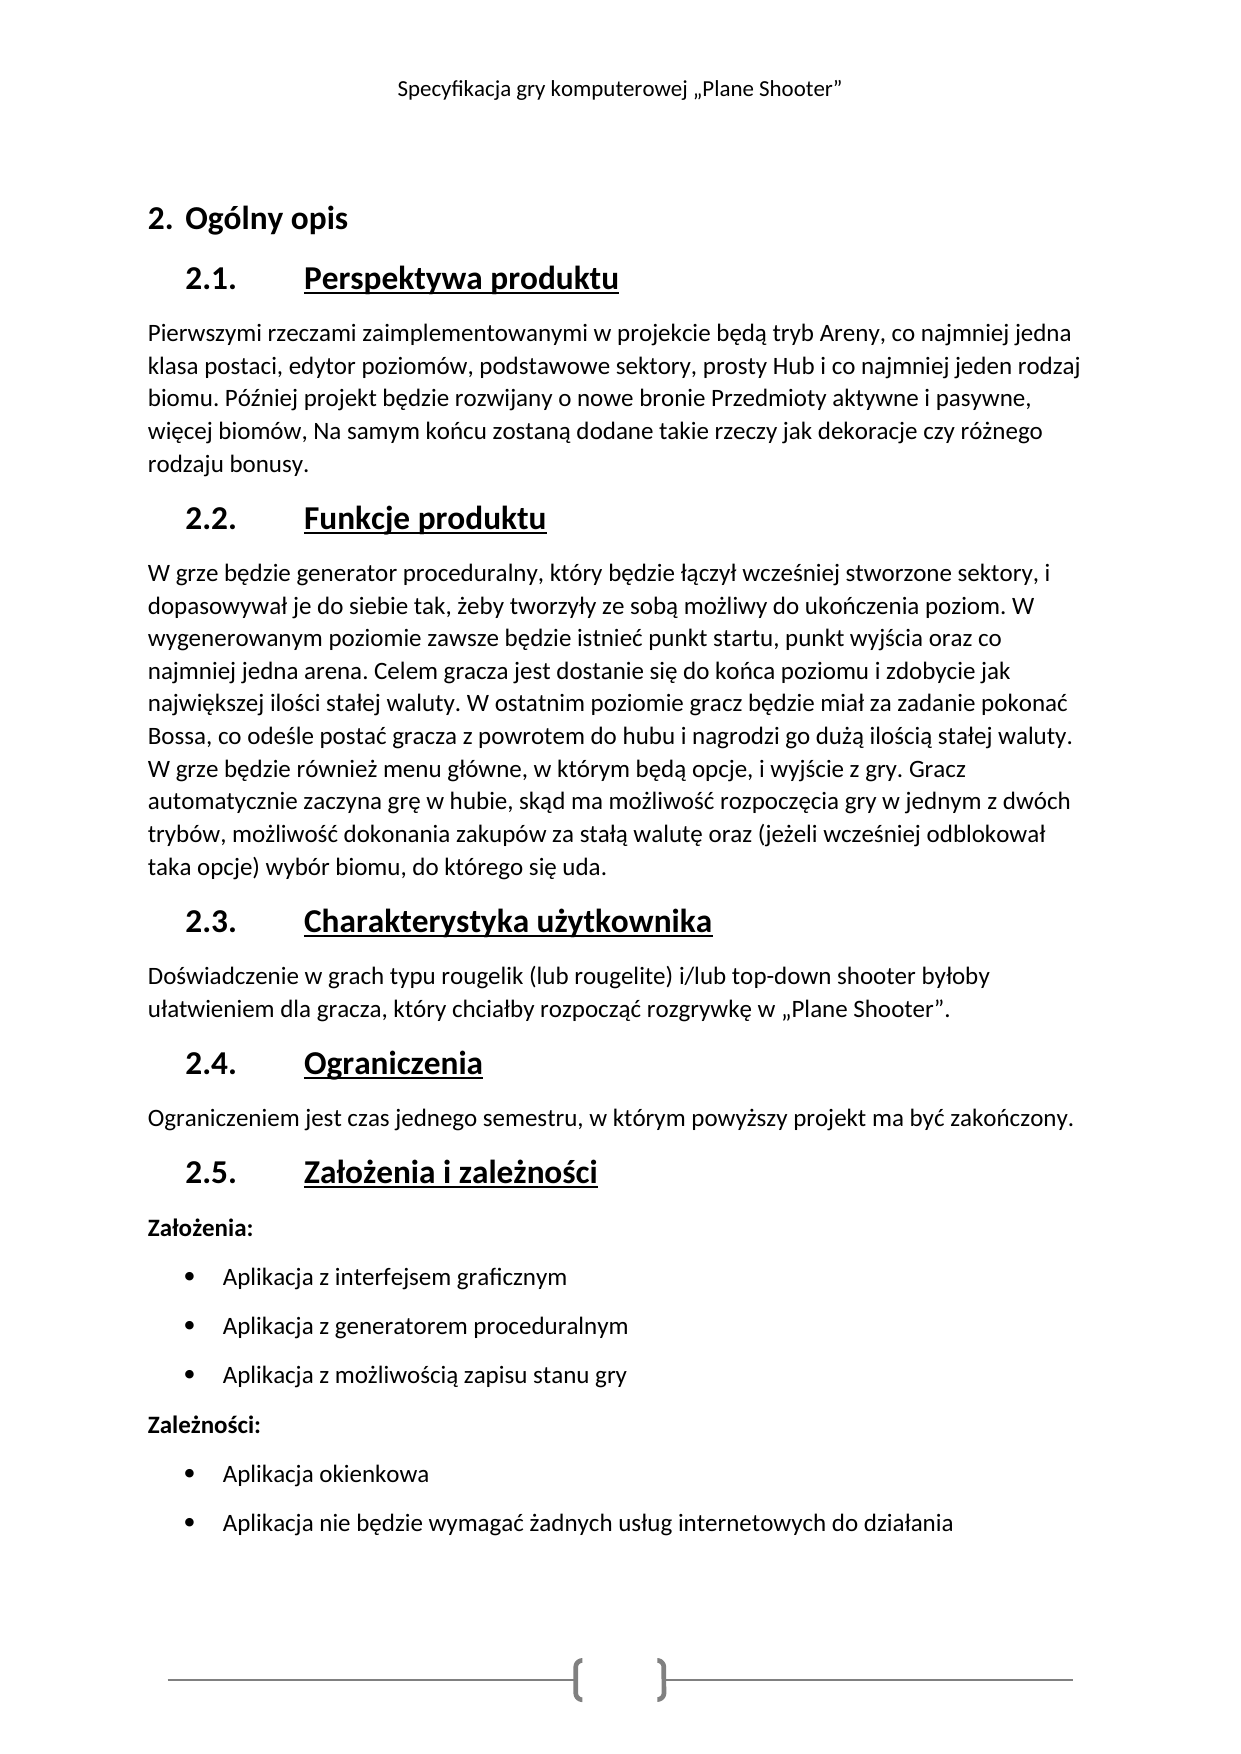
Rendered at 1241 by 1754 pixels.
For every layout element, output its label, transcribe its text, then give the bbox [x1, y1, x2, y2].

list Założenia i zależności [185, 1151, 1093, 1192]
list Aplikacja z interfejsem graficznym [185, 1261, 1093, 1291]
text Ograniczeniem jest czas jednego semestru, w którym powyższy projekt ma być zakończony. [148, 1102, 1093, 1133]
list Perspektywa produktu [185, 257, 1093, 298]
list Funkcje produktu [185, 497, 1093, 538]
list Aplikacja z generatorem proceduralnym [185, 1310, 1093, 1341]
list Aplikacja z możliwością zapisu stanu gry [185, 1359, 1093, 1390]
text Założenia: [148, 1212, 1093, 1242]
text Zależności: [148, 1409, 1093, 1439]
text W grze będzie generator proceduralny, który będzie łączył wcześniej stworzone sektory, i dopasowywał je do siebie tak, żeby tworzyły ze sobą możliwy do ukończenia poziom. W wygenerowanym poziomie zawsze będzie istnieć punkt startu, punkt wyjścia oraz co najmniej jedna arena. Celem gracza jest dostanie się do końca poziomu i zdobycie jak największej ilości stałej waluty. W ostatnim poziomie gracz będzie miał za zadanie pokonać Bossa, co odeśle postać gracza z powrotem do hubu i nagrodzi go dużą ilością stałej waluty. W grze będzie również menu główne, w którym będą opcje, i wyjście z gry. Gracz automatycznie zaczyna grę w hubie, skąd ma możliwość rozpoczęcia gry w jednym z dwóch trybów, możliwość dokonania zakupów za stałą walutę oraz (jeżeli wcześniej odblokował taka opcje) wybór biomu, do którego się uda. [148, 557, 1093, 881]
list Ograniczenia [185, 1042, 1093, 1083]
list Aplikacja nie będzie wymagać żadnych usług internetowych do działania [185, 1507, 1093, 1538]
text Pierwszymi rzeczami zaimplementowanymi w projekcie będą tryb Areny, co najmniej jedna klasa postaci, edytor poziomów, podstawowe sektory, prosty Hub i co najmniej jeden rodzaj biomu. Później projekt będzie rozwijany o nowe bronie Przedmioty aktywne i pasywne, więcej biomów, Na samym końcu zostaną dodane takie rzeczy jak dekoracje czy różnego rodzaju bonusy. [148, 317, 1093, 478]
list Ogólny opis [148, 197, 1093, 238]
text Doświadczenie w grach typu rougelik (lub rougelite) i/lub top-down shooter byłoby ułatwieniem dla gracza, który chciałby rozpocząć rozgrywkę w „Plane Shooter”. [148, 960, 1093, 1023]
list Aplikacja okienkowa [185, 1458, 1093, 1488]
list Charakterystyka użytkownika [185, 900, 1093, 941]
